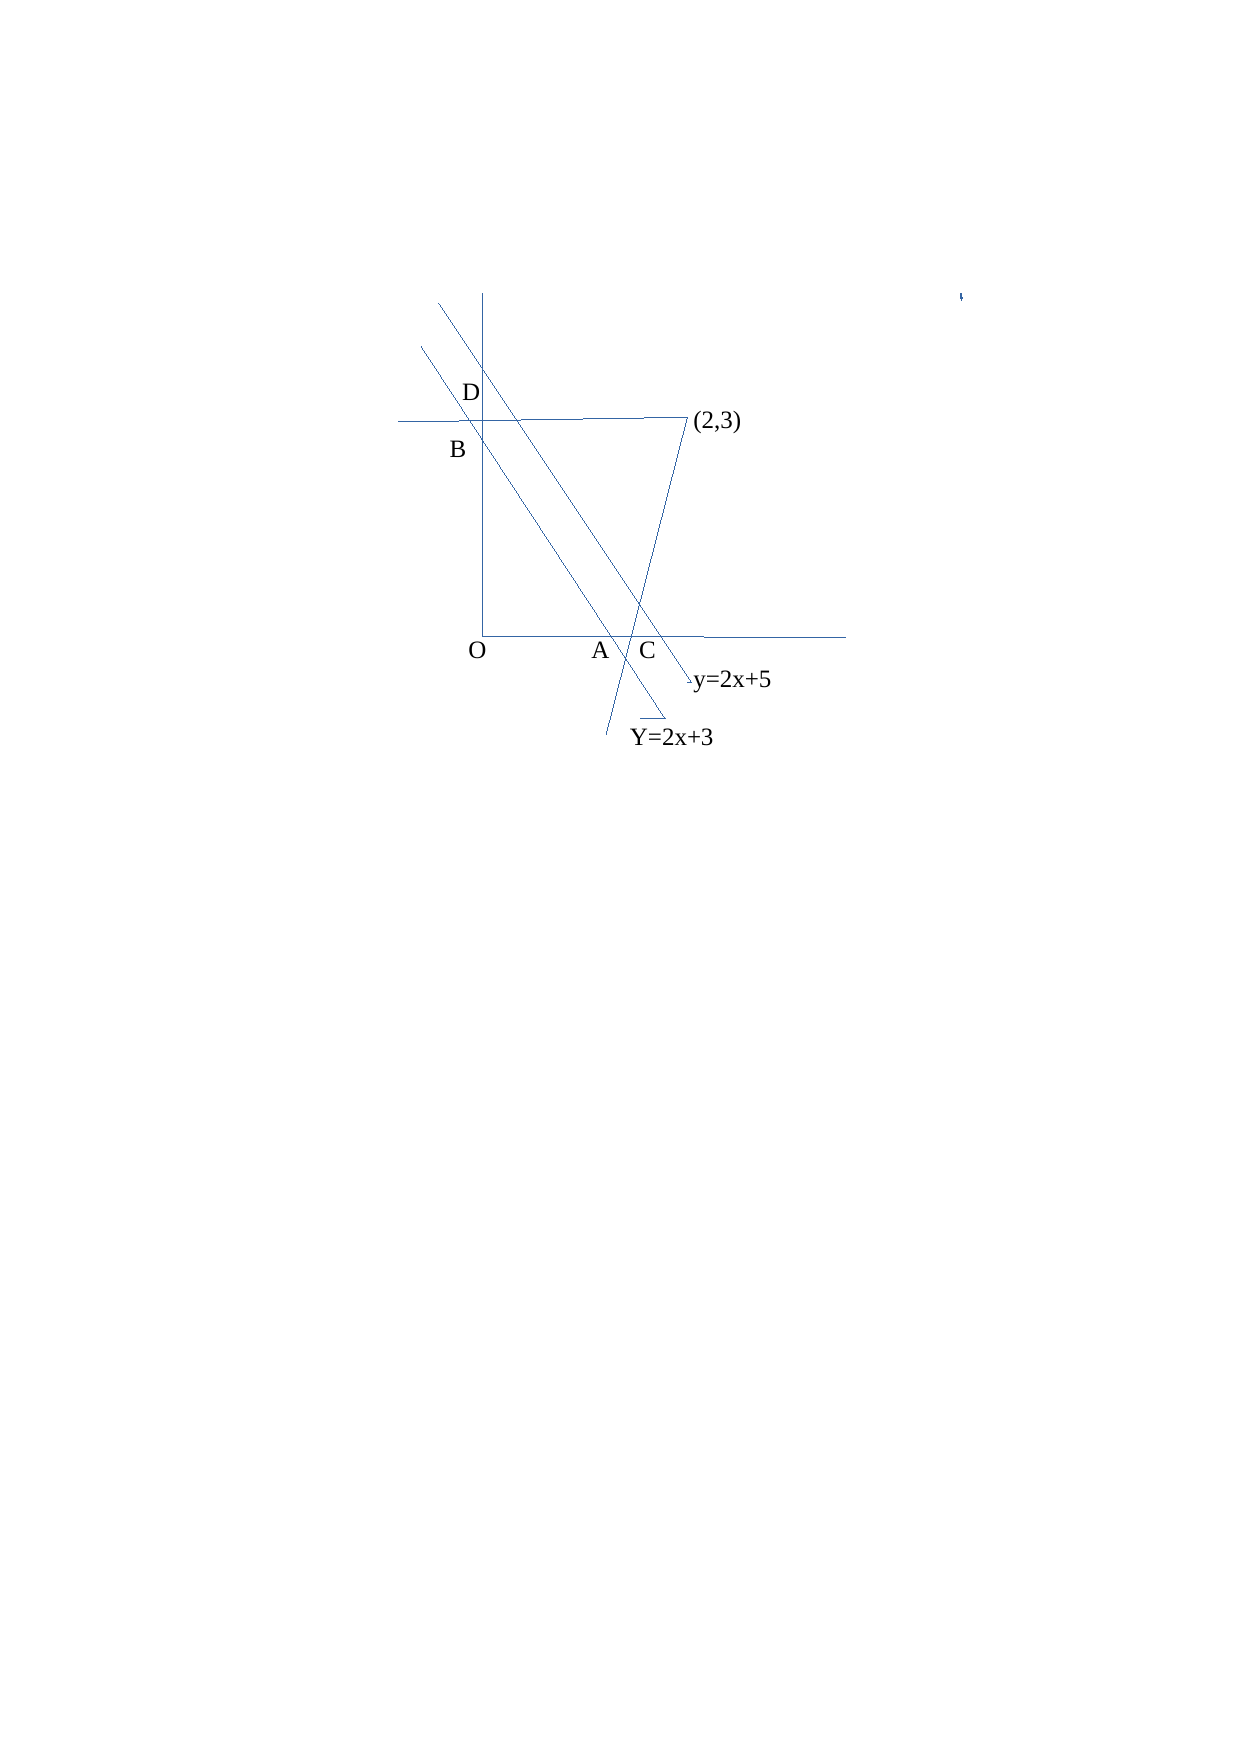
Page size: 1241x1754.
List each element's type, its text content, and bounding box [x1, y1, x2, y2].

text Y=2x+3 [118, 722, 1122, 751]
text [483, 377, 1122, 406]
text [483, 434, 1122, 463]
text O A C [118, 636, 1122, 664]
text B [118, 434, 482, 463]
text (2,3) [483, 406, 1122, 434]
text y=2x+5 [118, 664, 1122, 693]
text D [118, 377, 482, 406]
text [118, 406, 482, 434]
